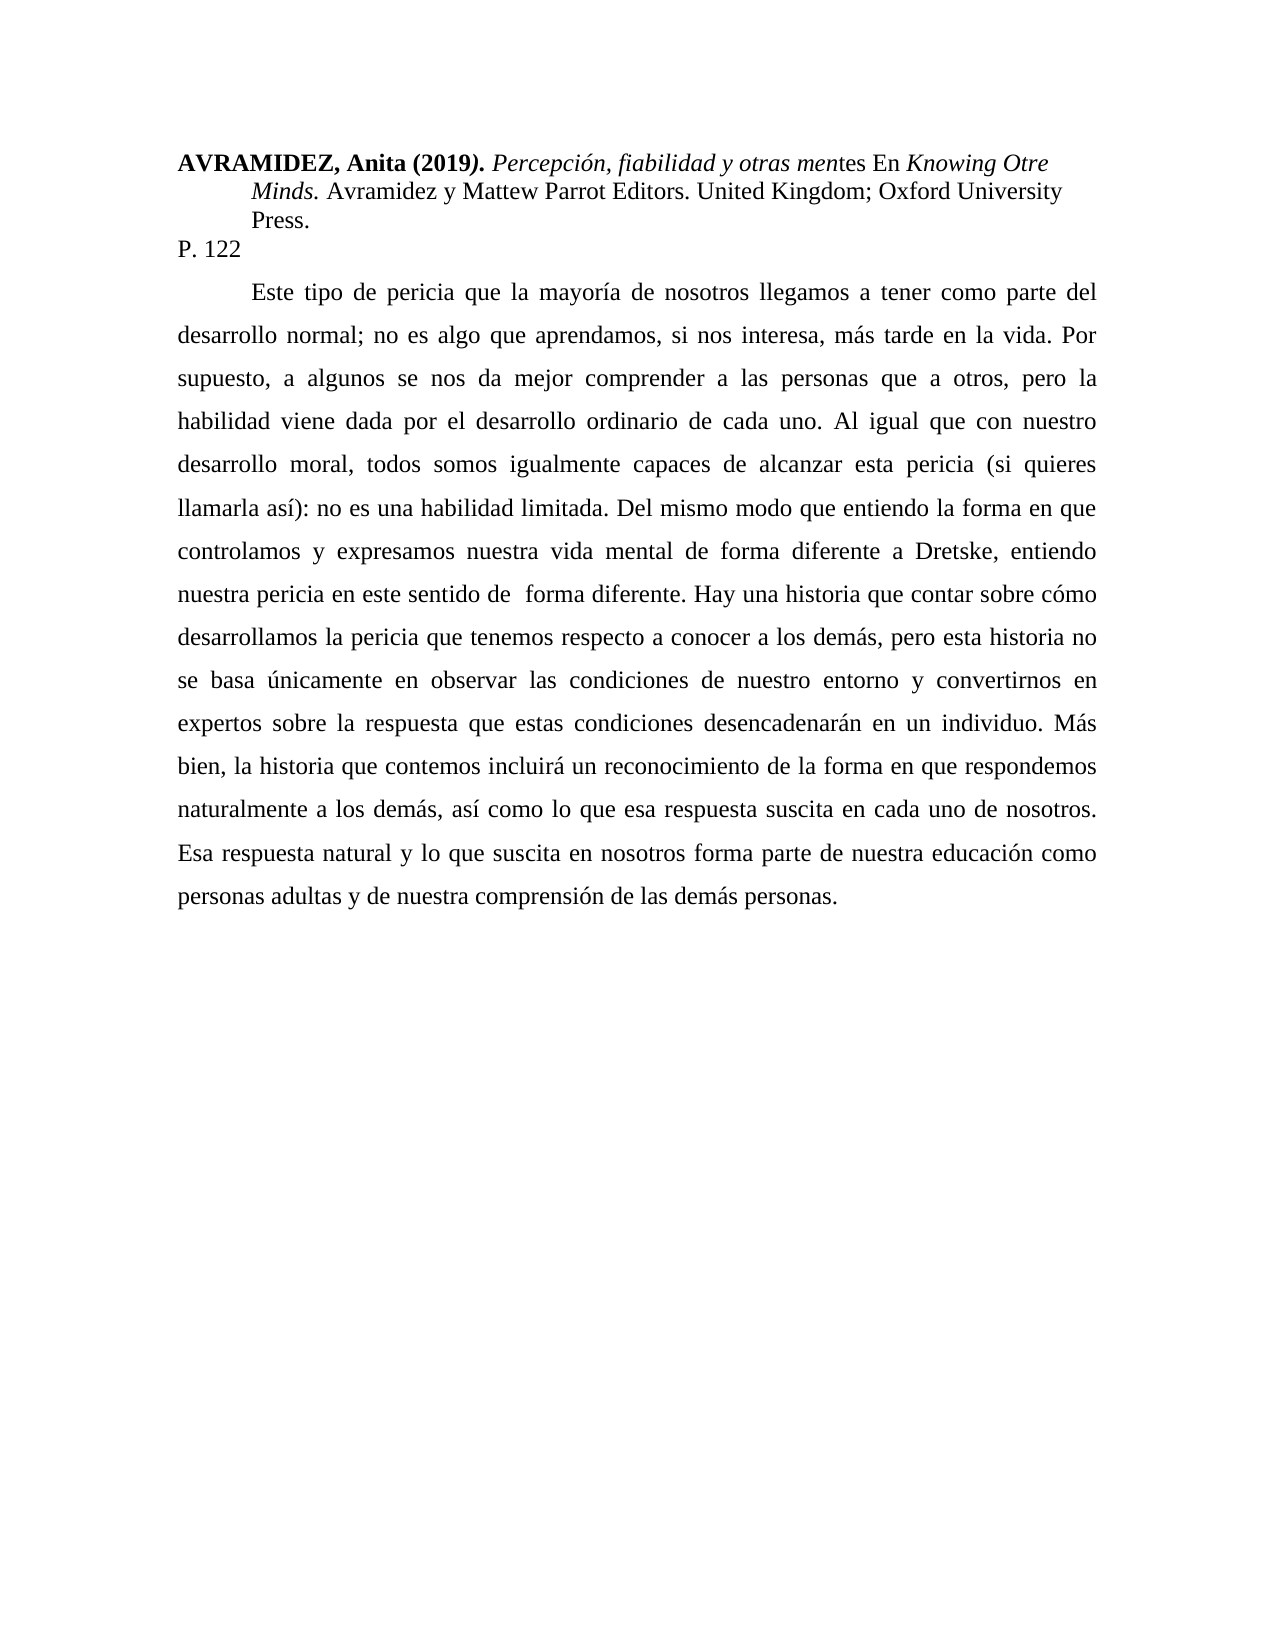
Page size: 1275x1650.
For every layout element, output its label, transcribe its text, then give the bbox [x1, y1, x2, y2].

text P. 122 [177, 234, 1098, 263]
text Este tipo de pericia que la mayoría de nosotros llegamos a tener como parte del desarrollo normal; no es algo que aprendamos, si nos interesa, más tarde en la vida. Por supuesto, a algunos se nos da mejor comprender a las personas que a otros, pero la habilidad viene dada por el desarrollo ordinario de cada uno. Al igual que con nuestro desarrollo moral, todos somos igualmente capaces de alcanzar esta pericia (si quieres llamarla así): no es una habilidad limitada. Del mismo modo que entiendo la forma en que controlamos y expresamos nuestra vida mental de forma diferente a Dretske, entiendo nuestra pericia en este sentido de forma diferente. Hay una historia que contar sobre cómo desarrollamos la pericia que tenemos respecto a conocer a los demás, pero esta historia no se basa únicamente en observar las condiciones de nuestro entorno y convertirnos en expertos sobre la respuesta que estas condiciones desencadenarán en un individuo. Más bien, la historia que contemos incluirá un reconocimiento de la forma en que respondemos naturalmente a los demás, así como lo que esa respuesta suscita en cada uno de nosotros. Esa respuesta natural y lo que suscita en nosotros forma parte de nuestra educación como personas adultas y de nuestra comprensión de las demás personas. [177, 277, 1098, 909]
text AVRAMIDEZ, Anita (2019). Percepción, fiabilidad y otras mentes En Knowing Otre Minds. Avramidez y Mattew Parrot Editors. United Kingdom; Oxford University Press. [177, 148, 1098, 234]
